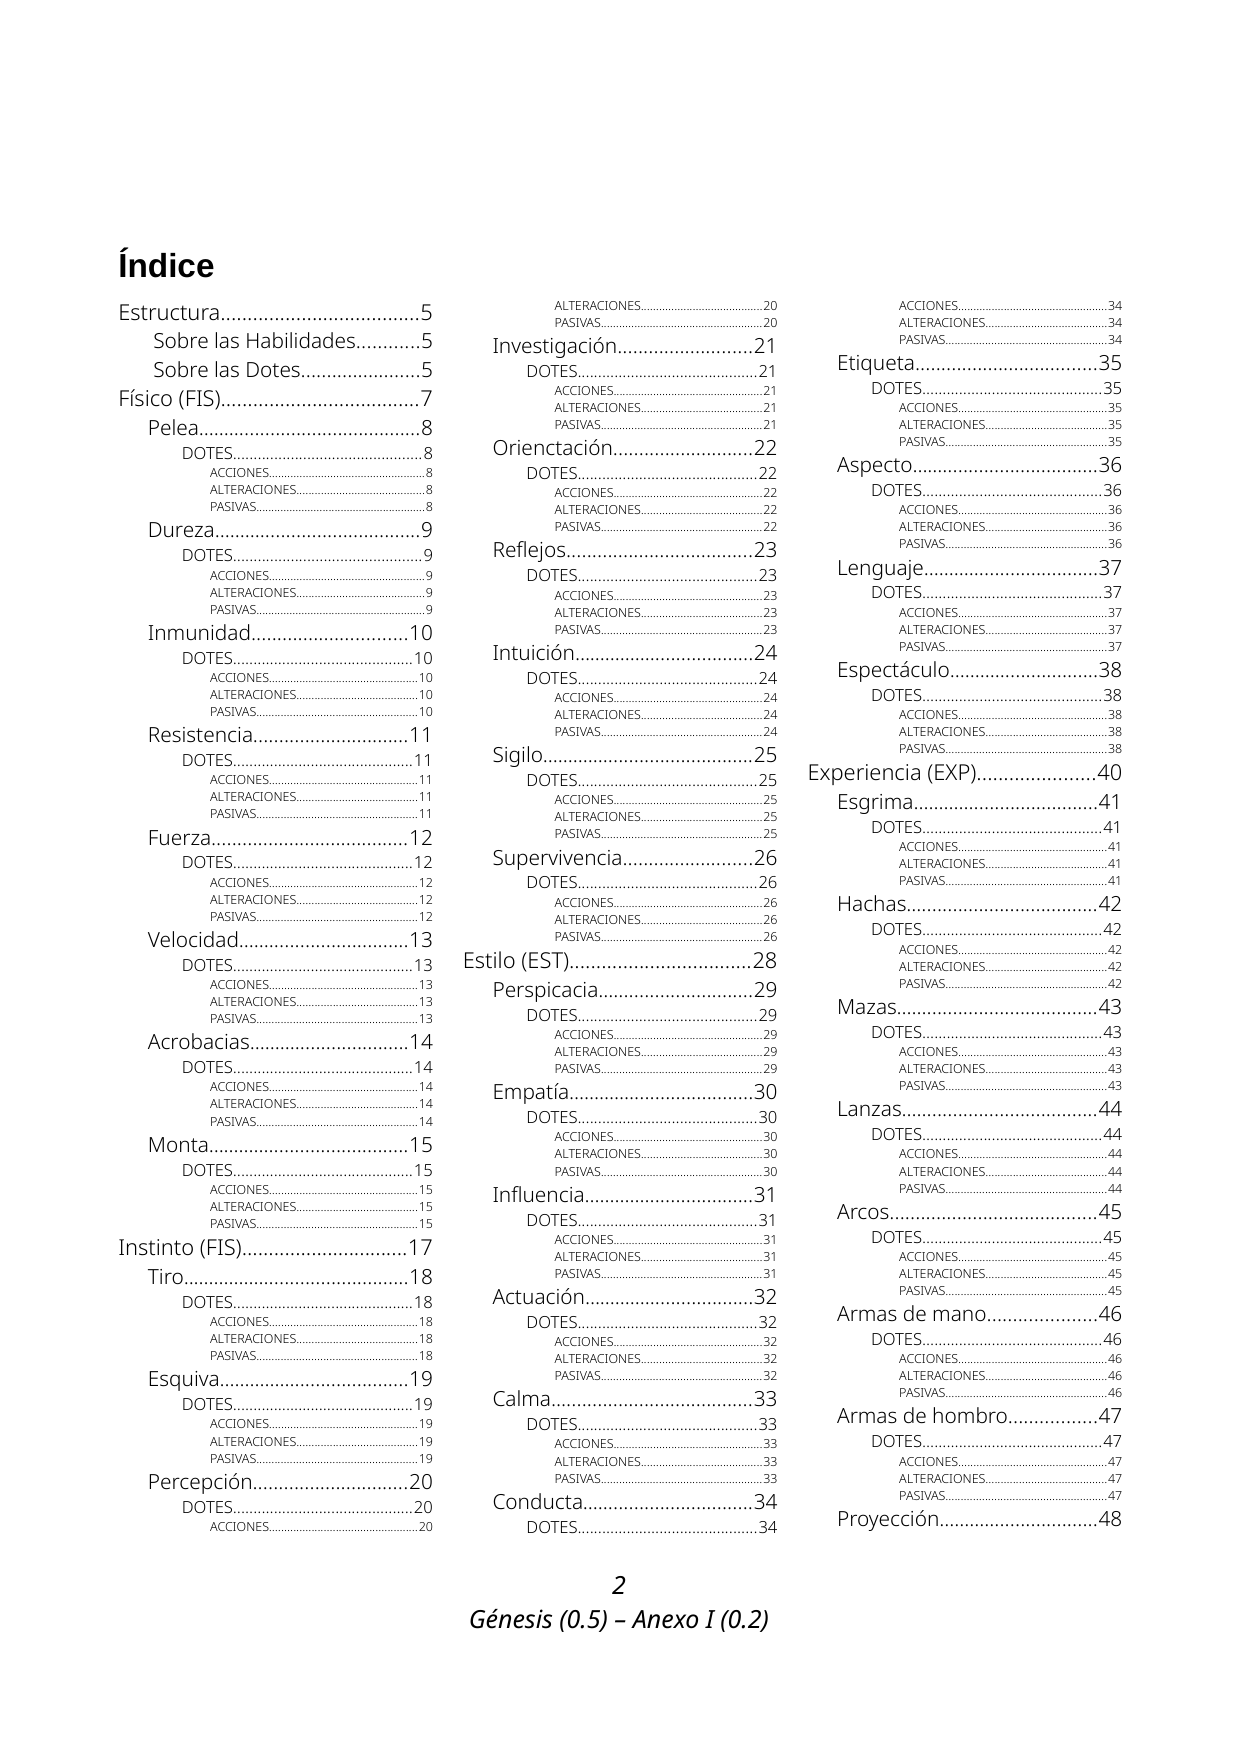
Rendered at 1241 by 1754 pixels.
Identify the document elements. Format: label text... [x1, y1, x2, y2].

text Empatía 30 [492, 1077, 777, 1106]
text Lenguaje 37 [837, 553, 1122, 581]
text PASIVAS 18 [207, 1347, 433, 1364]
text DOTES 15 [177, 1158, 433, 1181]
text ACCIONES 24 [551, 689, 777, 706]
text DOTES 25 [522, 769, 777, 791]
text ACCIONES 41 [896, 838, 1122, 855]
text ACCIONES 42 [896, 941, 1122, 958]
text DOTES 37 [866, 581, 1122, 604]
text ACCIONES 22 [551, 484, 777, 501]
text Armas de hombro 47 [837, 1402, 1122, 1430]
text ALTERACIONES 47 [896, 1470, 1122, 1487]
text DOTES 30 [522, 1106, 777, 1128]
text ACCIONES 14 [207, 1078, 433, 1096]
text PASIVAS 35 [896, 433, 1122, 450]
text Sobre las Habilidades 5 [148, 326, 433, 355]
text DOTES 22 [522, 462, 777, 484]
text ACCIONES 32 [551, 1333, 777, 1350]
text DOTES 11 [177, 749, 433, 771]
text ACCIONES 20 [207, 1518, 433, 1535]
text DOTES 45 [866, 1225, 1122, 1248]
text DOTES 18 [177, 1290, 433, 1313]
text ACCIONES 46 [896, 1350, 1122, 1367]
text ALTERACIONES 11 [207, 788, 433, 806]
text ACCIONES 26 [551, 894, 777, 911]
text ALTERACIONES 37 [896, 621, 1122, 638]
text PASIVAS 13 [207, 1010, 433, 1027]
text Resistencia 11 [148, 720, 433, 749]
text PASIVAS 31 [551, 1265, 777, 1282]
text ALTERACIONES 26 [551, 911, 777, 928]
text Físico (FIS) 7 [118, 383, 433, 413]
text ACCIONES 23 [551, 587, 777, 604]
text DOTES 43 [866, 1020, 1122, 1043]
text ALTERACIONES 32 [551, 1350, 777, 1367]
text Intuición 24 [492, 638, 777, 666]
text DOTES 32 [522, 1311, 777, 1333]
text Espectáculo 38 [837, 655, 1122, 683]
text ACCIONES 19 [207, 1416, 433, 1433]
text ACCIONES 44 [896, 1146, 1122, 1163]
text Actuación 32 [492, 1282, 777, 1311]
text ACCIONES 11 [207, 771, 433, 788]
text ALTERACIONES 15 [207, 1198, 433, 1215]
text ALTERACIONES 42 [896, 958, 1122, 975]
text Fuerza 12 [148, 823, 433, 851]
text ALTERACIONES 18 [207, 1330, 433, 1347]
text Hachas 42 [837, 889, 1122, 918]
text DOTES 31 [522, 1208, 777, 1231]
text PASIVAS 38 [896, 740, 1122, 757]
text ACCIONES 35 [896, 399, 1122, 416]
text PASIVAS 15 [207, 1215, 433, 1232]
text Dureza 9 [148, 515, 433, 544]
text DOTES 24 [522, 666, 777, 689]
text PASIVAS 24 [551, 723, 777, 740]
text ACCIONES 33 [551, 1436, 777, 1453]
text DOTES 41 [866, 816, 1122, 838]
text Inmunidad 10 [148, 618, 433, 646]
text Esgrima 41 [837, 787, 1122, 816]
text ACCIONES 30 [551, 1128, 777, 1146]
text PASIVAS 41 [896, 872, 1122, 889]
text ACCIONES 43 [896, 1043, 1122, 1060]
text ALTERACIONES 23 [551, 604, 777, 621]
text DOTES 21 [522, 359, 777, 382]
text ALTERACIONES 43 [896, 1060, 1122, 1077]
text ALTERACIONES 13 [207, 993, 433, 1010]
text Investigación 21 [492, 331, 777, 359]
text DOTES 29 [522, 1003, 777, 1026]
text PASIVAS 36 [896, 536, 1122, 553]
text PASIVAS 29 [551, 1060, 777, 1077]
text Estructura 5 [118, 297, 433, 326]
text Percepción 20 [148, 1467, 433, 1495]
text PASIVAS 32 [551, 1367, 777, 1384]
text Etiqueta 35 [837, 348, 1122, 376]
text DOTES 26 [522, 871, 777, 894]
text DOTES 38 [866, 683, 1122, 706]
text ACCIONES 25 [551, 791, 777, 808]
text PASIVAS 42 [896, 975, 1122, 992]
text PASIVAS 37 [896, 638, 1122, 655]
text ACCIONES 31 [551, 1231, 777, 1248]
text Reflejos 23 [492, 536, 777, 564]
text ALTERACIONES 45 [896, 1265, 1122, 1282]
text Velocidad 13 [148, 925, 433, 953]
text ACCIONES 21 [551, 382, 777, 399]
text ALTERACIONES 35 [896, 416, 1122, 433]
text Supervivencia 26 [492, 843, 777, 871]
text ALTERACIONES 31 [551, 1248, 777, 1265]
text DOTES 8 [177, 441, 433, 464]
text DOTES 36 [866, 479, 1122, 501]
text Experiencia (EXP) 40 [807, 757, 1122, 787]
text PASIVAS 9 [207, 601, 433, 618]
text Lanzas 44 [837, 1094, 1122, 1123]
text Conducta 34 [492, 1487, 777, 1515]
text ALTERACIONES 36 [896, 518, 1122, 536]
text PASIVAS 12 [207, 908, 433, 925]
text ACCIONES 37 [896, 604, 1122, 621]
text DOTES 44 [866, 1123, 1122, 1146]
text DOTES 47 [866, 1430, 1122, 1453]
text Proyección 48 [837, 1504, 1122, 1532]
text Calma 33 [492, 1384, 777, 1413]
text PASIVAS 14 [207, 1113, 433, 1130]
text ACCIONES 34 [896, 297, 1122, 314]
text ALTERACIONES 41 [896, 855, 1122, 872]
text PASIVAS 44 [896, 1180, 1122, 1197]
text DOTES 10 [177, 646, 433, 669]
text Armas de mano 46 [837, 1299, 1122, 1328]
text PASIVAS 34 [896, 331, 1122, 348]
text ACCIONES 29 [551, 1026, 777, 1043]
text Pelea 8 [148, 413, 433, 441]
text Monta 15 [148, 1130, 433, 1158]
text ACCIONES 38 [896, 706, 1122, 723]
text DOTES 9 [177, 544, 433, 567]
text PASIVAS 47 [896, 1487, 1122, 1504]
text DOTES 42 [866, 918, 1122, 941]
text ACCIONES 10 [207, 669, 433, 686]
text PASIVAS 30 [551, 1163, 777, 1180]
text PASIVAS 11 [207, 806, 433, 823]
text PASIVAS 25 [551, 826, 777, 843]
text PASIVAS 19 [207, 1450, 433, 1467]
text ACCIONES 12 [207, 874, 433, 891]
text PASIVAS 20 [551, 314, 777, 331]
text ACCIONES 18 [207, 1313, 433, 1330]
text PASIVAS 21 [551, 416, 777, 433]
text PASIVAS 10 [207, 703, 433, 720]
text PASIVAS 23 [551, 621, 777, 638]
text Tiro 18 [148, 1262, 433, 1290]
text PASIVAS 26 [551, 928, 777, 945]
text Instinto (FIS) 17 [118, 1232, 433, 1262]
text ALTERACIONES 44 [896, 1163, 1122, 1180]
text DOTES 35 [866, 376, 1122, 399]
text ALTERACIONES 9 [207, 584, 433, 601]
text ALTERACIONES 20 [551, 297, 777, 314]
text Influencia 31 [492, 1180, 777, 1208]
text Esquiva 19 [148, 1364, 433, 1393]
text ACCIONES 8 [207, 464, 433, 481]
text ALTERACIONES 22 [551, 501, 777, 518]
text ALTERACIONES 38 [896, 723, 1122, 740]
text ACCIONES 13 [207, 976, 433, 993]
text ALTERACIONES 30 [551, 1146, 777, 1163]
text Perspicacia 29 [492, 975, 777, 1003]
text ALTERACIONES 12 [207, 891, 433, 908]
text DOTES 12 [177, 851, 433, 874]
text Orienctación 22 [492, 433, 777, 462]
text ALTERACIONES 10 [207, 686, 433, 703]
text PASIVAS 46 [896, 1384, 1122, 1402]
text DOTES 33 [522, 1413, 777, 1436]
text ALTERACIONES 34 [896, 314, 1122, 331]
text ACCIONES 15 [207, 1181, 433, 1198]
text ALTERACIONES 8 [207, 481, 433, 498]
text DOTES 14 [177, 1056, 433, 1078]
text ALTERACIONES 19 [207, 1433, 433, 1450]
text DOTES 20 [177, 1495, 433, 1518]
text PASIVAS 33 [551, 1470, 777, 1487]
text PASIVAS 43 [896, 1077, 1122, 1094]
text DOTES 23 [522, 564, 777, 587]
text ALTERACIONES 33 [551, 1453, 777, 1470]
text ALTERACIONES 29 [551, 1043, 777, 1060]
text PASIVAS 22 [551, 518, 777, 536]
text ACCIONES 45 [896, 1248, 1122, 1265]
text Sigilo 25 [492, 740, 777, 769]
text ACCIONES 36 [896, 501, 1122, 518]
text Sobre las Dotes 5 [148, 355, 433, 383]
text DOTES 34 [522, 1515, 777, 1538]
text PASIVAS 45 [896, 1282, 1122, 1299]
text PASIVAS 8 [207, 498, 433, 515]
text DOTES 46 [866, 1328, 1122, 1350]
text ACCIONES 47 [896, 1453, 1122, 1470]
text ALTERACIONES 46 [896, 1367, 1122, 1384]
text ALTERACIONES 24 [551, 706, 777, 723]
text DOTES 13 [177, 953, 433, 976]
text Estilo (EST) 28 [463, 945, 777, 975]
text ALTERACIONES 21 [551, 399, 777, 416]
text Mazas 43 [837, 992, 1122, 1020]
text ALTERACIONES 25 [551, 808, 777, 826]
text DOTES 19 [177, 1393, 433, 1416]
text ACCIONES 9 [207, 567, 433, 584]
text Aspecto 36 [837, 450, 1122, 479]
text Arcos 45 [837, 1197, 1122, 1225]
subtitle Índice [118, 246, 1122, 284]
text Acrobacias 14 [148, 1027, 433, 1056]
text ALTERACIONES 14 [207, 1096, 433, 1113]
